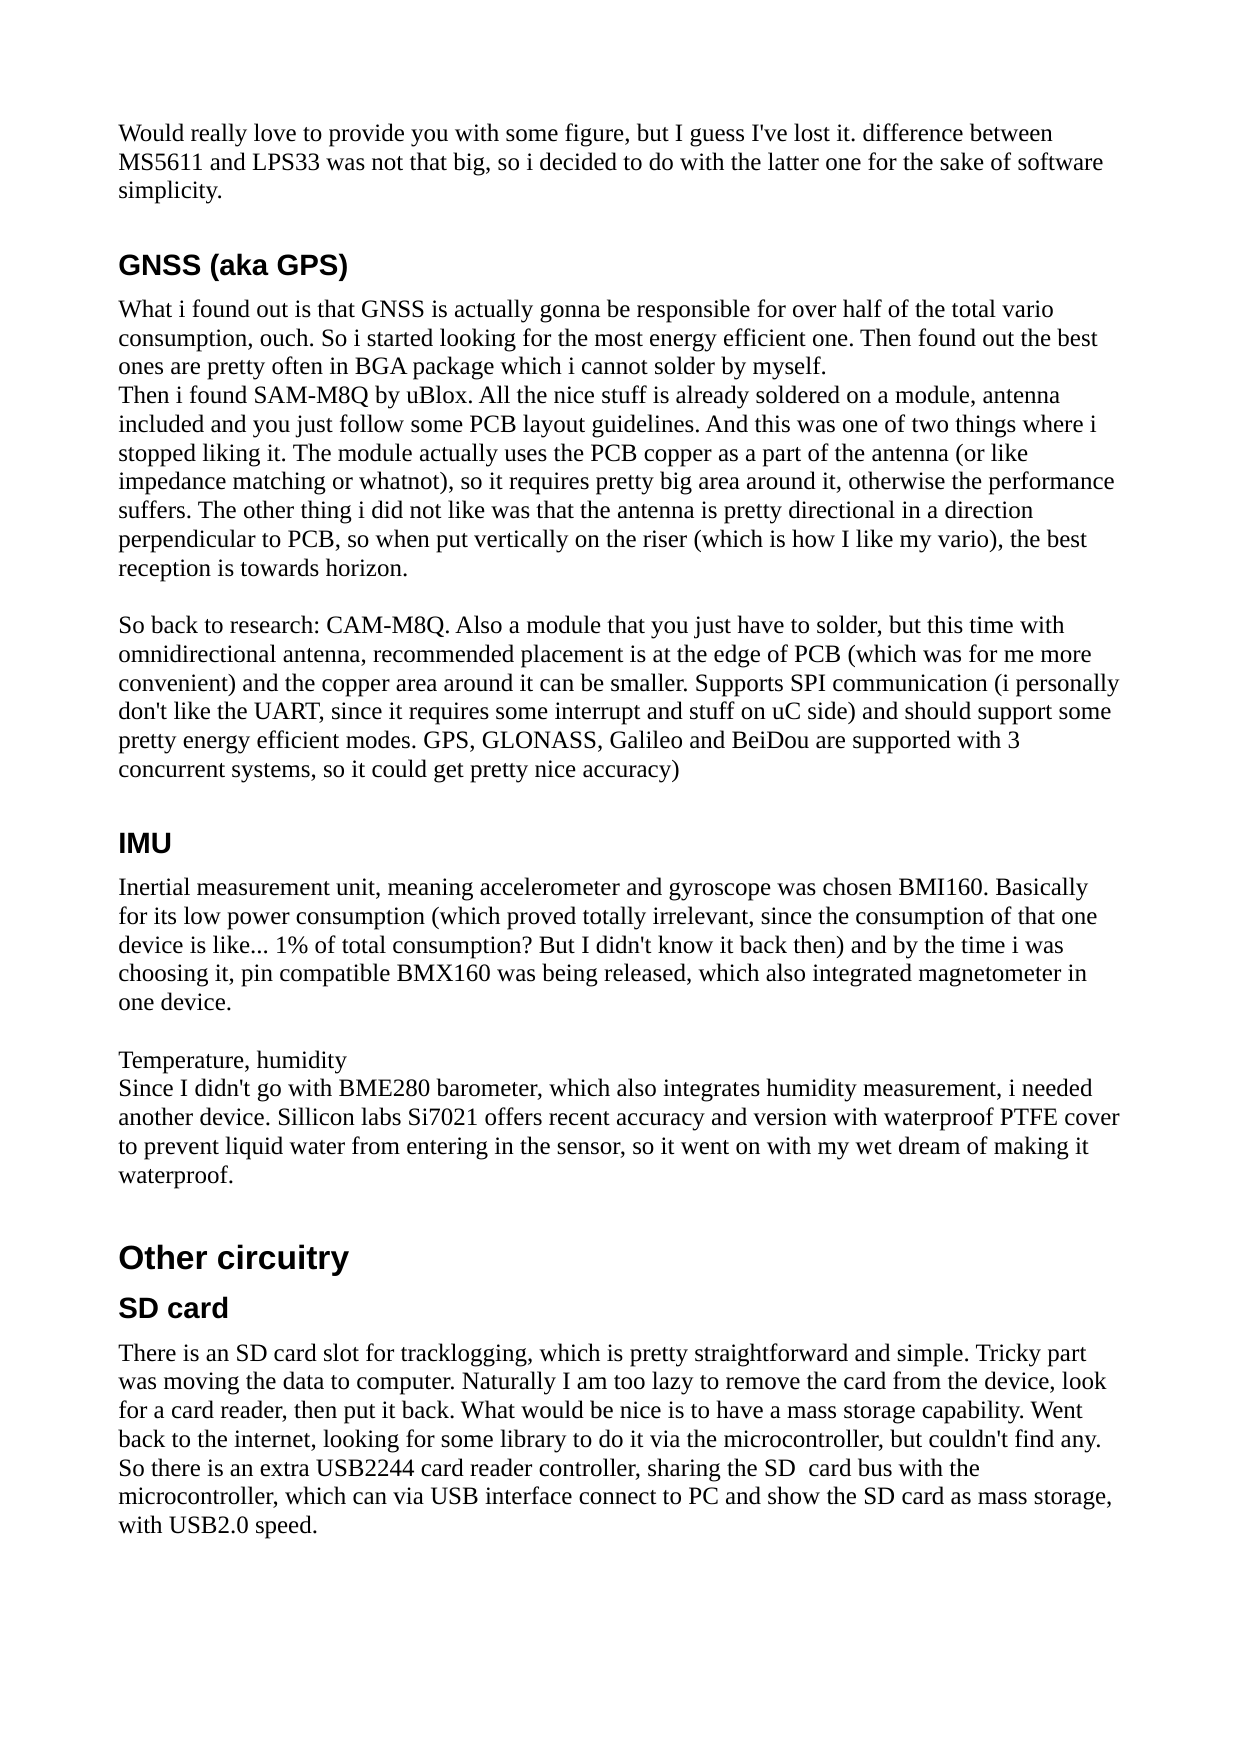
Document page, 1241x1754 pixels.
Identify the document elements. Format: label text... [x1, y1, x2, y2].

text Since I didn't go with BME280 barometer, which also integrates humidity measurement, i needed another device. Sillicon labs Si7021 offers recent accuracy and version with waterproof PTFE cover to prevent liquid water from entering in the sensor, so it went on with my wet dream of making it waterproof. [118, 1073, 1122, 1188]
text What i found out is that GNSS is actually gonna be responsible for over half of the total vario consumption, ouch. So i started looking for the most energy efficient one. Then found out the best ones are pretty often in BGA package which i cannot solder by myself. [118, 294, 1122, 380]
subtitle IMU [118, 826, 1122, 860]
text There is an SD card slot for tracklogging, which is pretty straightforward and simple. Tricky part was moving the data to computer. Naturally I am too lazy to remove the card from the device, look for a card reader, then put it back. What would be nice is to have a mass storage capability. Went back to the internet, looking for some library to do it via the microcontroller, but couldn't find any. So there is an extra USB2244 card reader controller, sharing the SD card bus with the microcontroller, which can via USB interface connect to PC and show the SD card as mass storage, with USB2.0 speed. [118, 1338, 1122, 1539]
text Temperature, humidity [118, 1045, 1122, 1073]
text Then i found SAM-M8Q by uBlox. All the nice stuff is already soldered on a module, antenna included and you just follow some PCB layout guidelines. And this was one of two things where i stopped liking it. The module actually uses the PCB copper as a part of the antenna (or like impedance matching or whatnot), so it requires pretty big area around it, otherwise the performance suffers. The other thing i did not like was that the antenna is pretty directional in a direction perpendicular to PCB, so when put vertically on the riser (which is how I like my vario), the best reception is towards horizon. [118, 380, 1122, 581]
text Would really love to provide you with some figure, but I guess I've lost it. difference between MS5611 and LPS33 was not that big, so i decided to do with the latter one for the sake of software simplicity. [118, 118, 1122, 204]
text Inertial measurement unit, meaning accelerometer and gyroscope was chosen BMI160. Basically for its low power consumption (which proved totally irrelevant, since the consumption of that one device is like... 1% of total consumption? But I didn't know it back then) and by the time i was choosing it, pin compatible BMX160 was being released, which also integrated magnetometer in one device. [118, 872, 1122, 1016]
subtitle SD card [118, 1291, 1122, 1325]
text So back to research: CAM-M8Q. Also a module that you just have to solder, but this time with omnidirectional antenna, recommended placement is at the edge of PCB (which was for me more convenient) and the copper area around it can be smaller. Supports SPI communication (i personally don't like the UART, since it requires some interrupt and stuff on uC side) and should support some pretty energy efficient modes. GPS, GLONASS, Galileo and BeiDou are supported with 3 concurrent systems, so it could get pretty nice accuracy) [118, 610, 1122, 783]
subtitle GNSS (aka GPS) [118, 248, 1122, 281]
subtitle Other circuitry [118, 1238, 1122, 1277]
